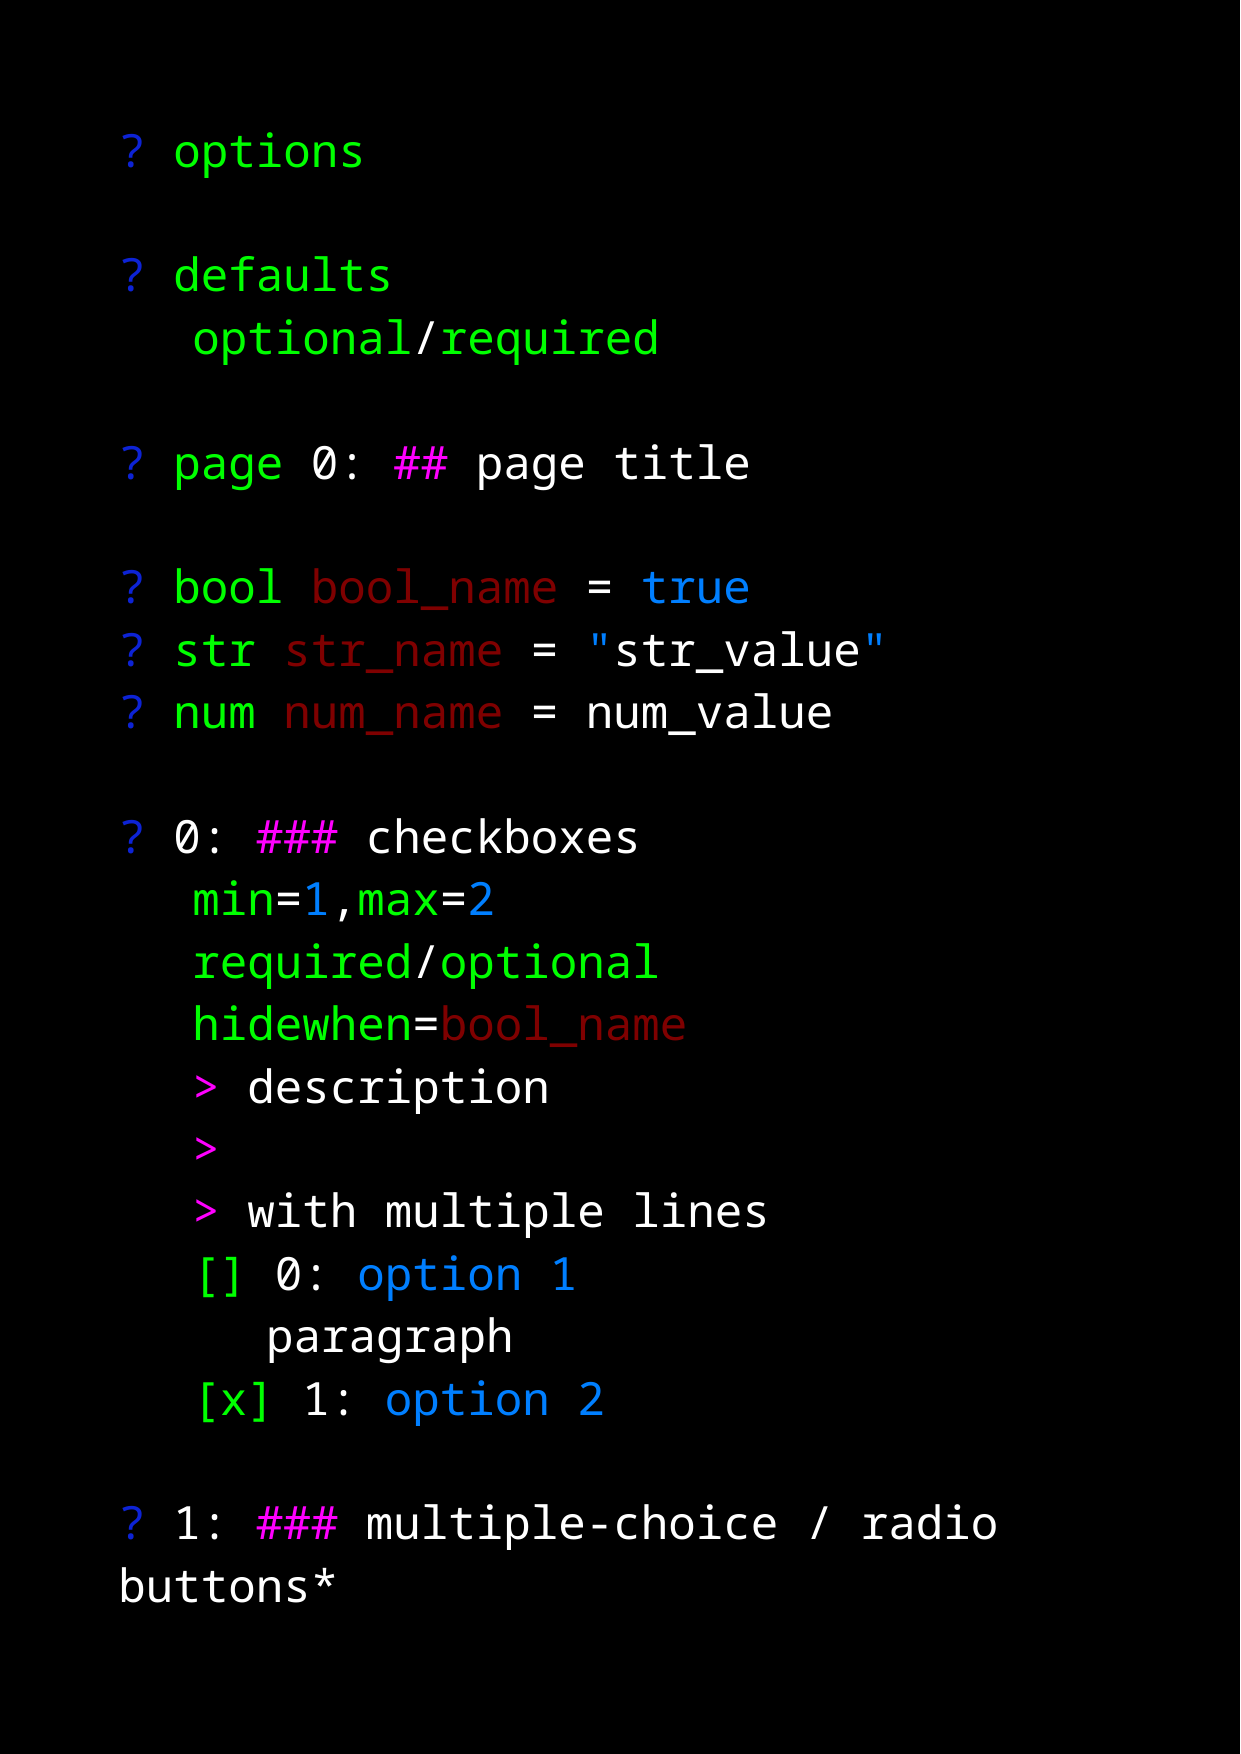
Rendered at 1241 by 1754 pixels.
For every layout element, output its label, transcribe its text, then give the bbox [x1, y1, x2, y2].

text > with multiple lines [118, 1179, 1122, 1241]
text ? options [118, 118, 1122, 181]
text [] 0: option 1 [118, 1241, 1122, 1304]
text ? page 0: ## page title [118, 430, 1122, 492]
text > description [118, 1054, 1122, 1116]
text > [118, 1116, 1122, 1179]
text ? 1: ### multiple-choice / radio buttons* [118, 1491, 1122, 1616]
text ? num num_name = num_value [118, 680, 1122, 742]
text min=1,max=2 [118, 867, 1122, 929]
text optional/required [118, 305, 1122, 368]
text ? str str_name = "str_value" [118, 617, 1122, 680]
text paragraph [118, 1304, 1122, 1366]
text required/optional [118, 929, 1122, 992]
text hidewhen=bool_name [118, 992, 1122, 1054]
text ? 0: ### checkboxes [118, 804, 1122, 867]
text [x] 1: option 2 [118, 1366, 1122, 1428]
text ? bool bool_name = true [118, 555, 1122, 617]
text ? defaults [118, 243, 1122, 305]
